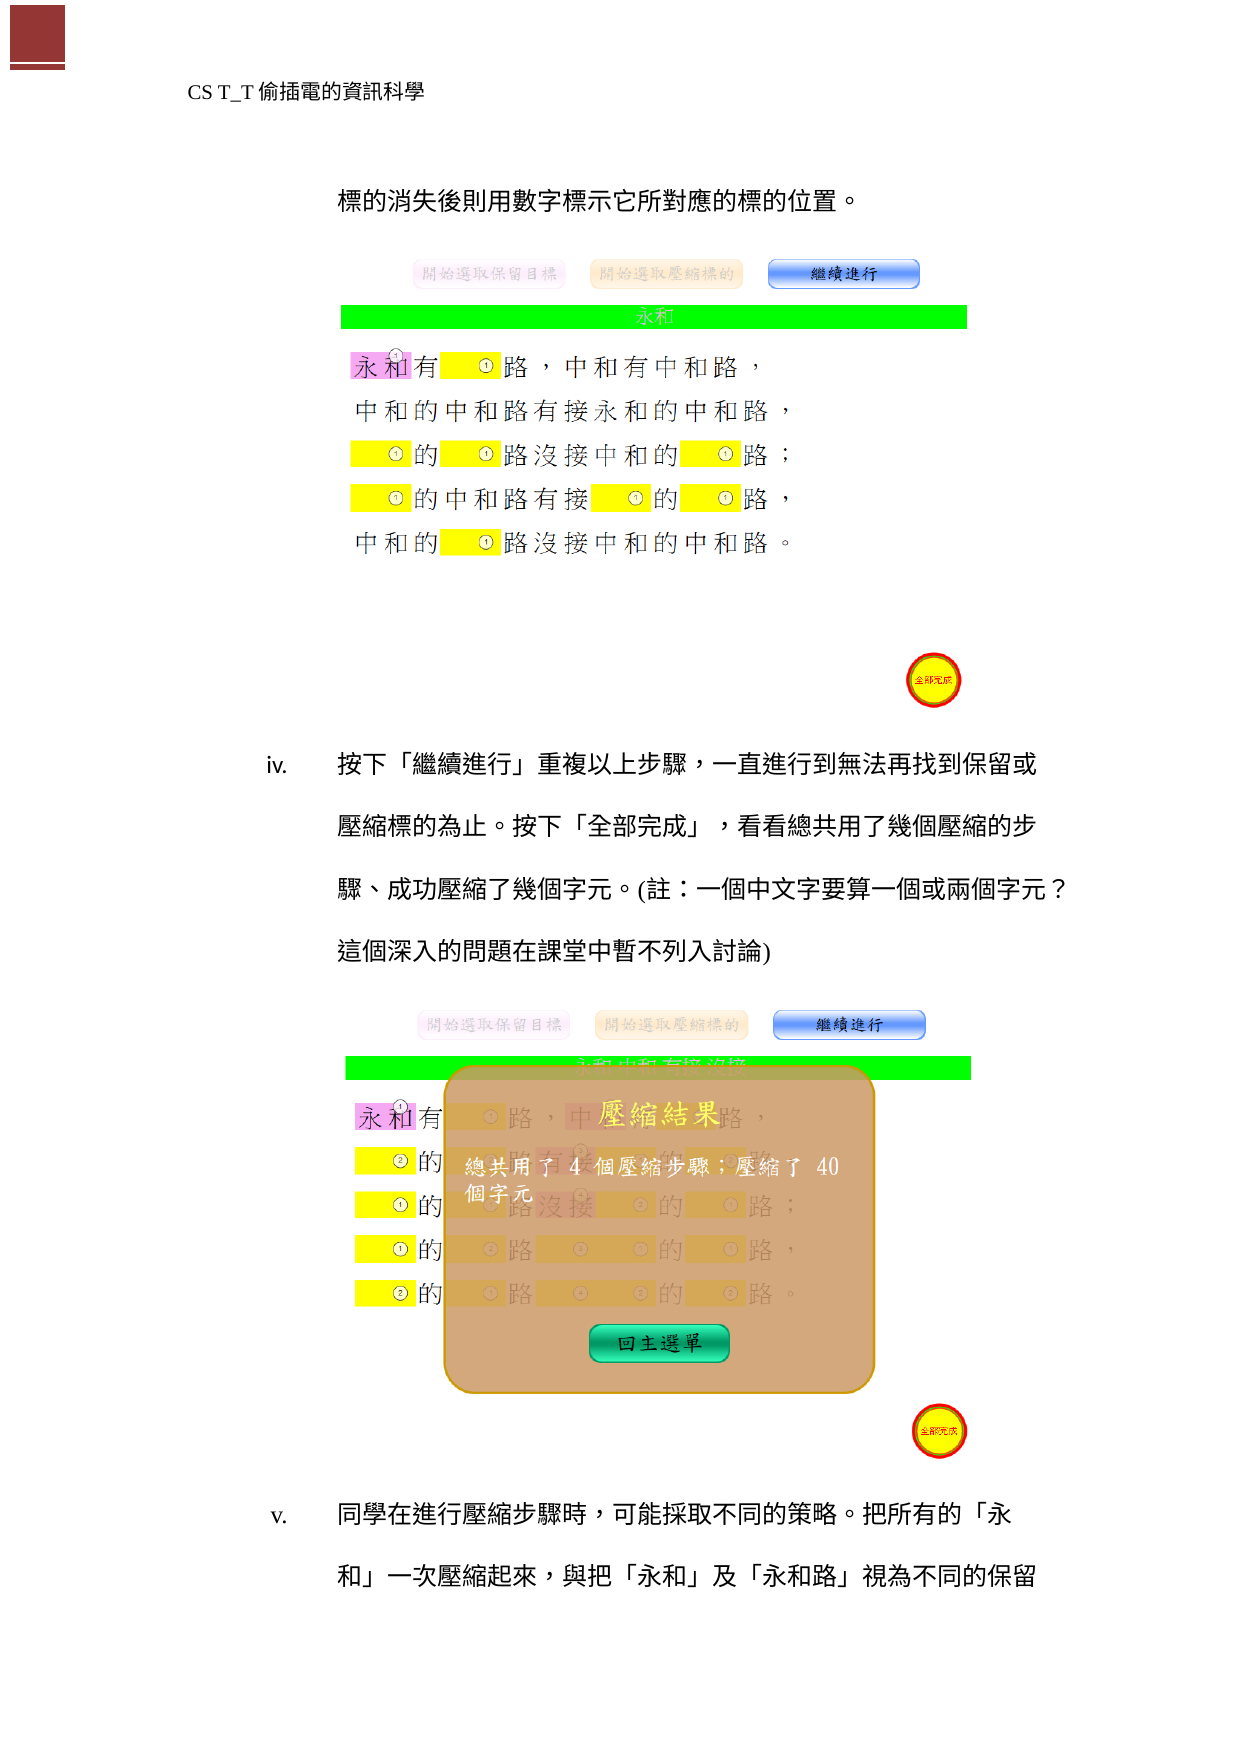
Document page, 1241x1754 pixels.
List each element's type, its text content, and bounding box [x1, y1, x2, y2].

list 同學在進行壓縮步驟時，可能採取不同的策略。把所有的「永和」一次壓縮起來，與把「永和」及「永和路」視為不同的保留 [287, 1471, 1053, 1596]
list 標的消失後則用數字標示它所對應的標的位置。 [287, 158, 1053, 721]
list 按下「繼續進行」重複以上步驟，一直進行到無法再找到保留或壓縮標的為止。按下「全部完成」，看看總共用了幾個壓縮的步驟、成功壓縮了幾個字元。(註：一個中文字要算一個或兩個字元？這個深入的問題在課堂中暫不列入討論) [287, 721, 1053, 1471]
